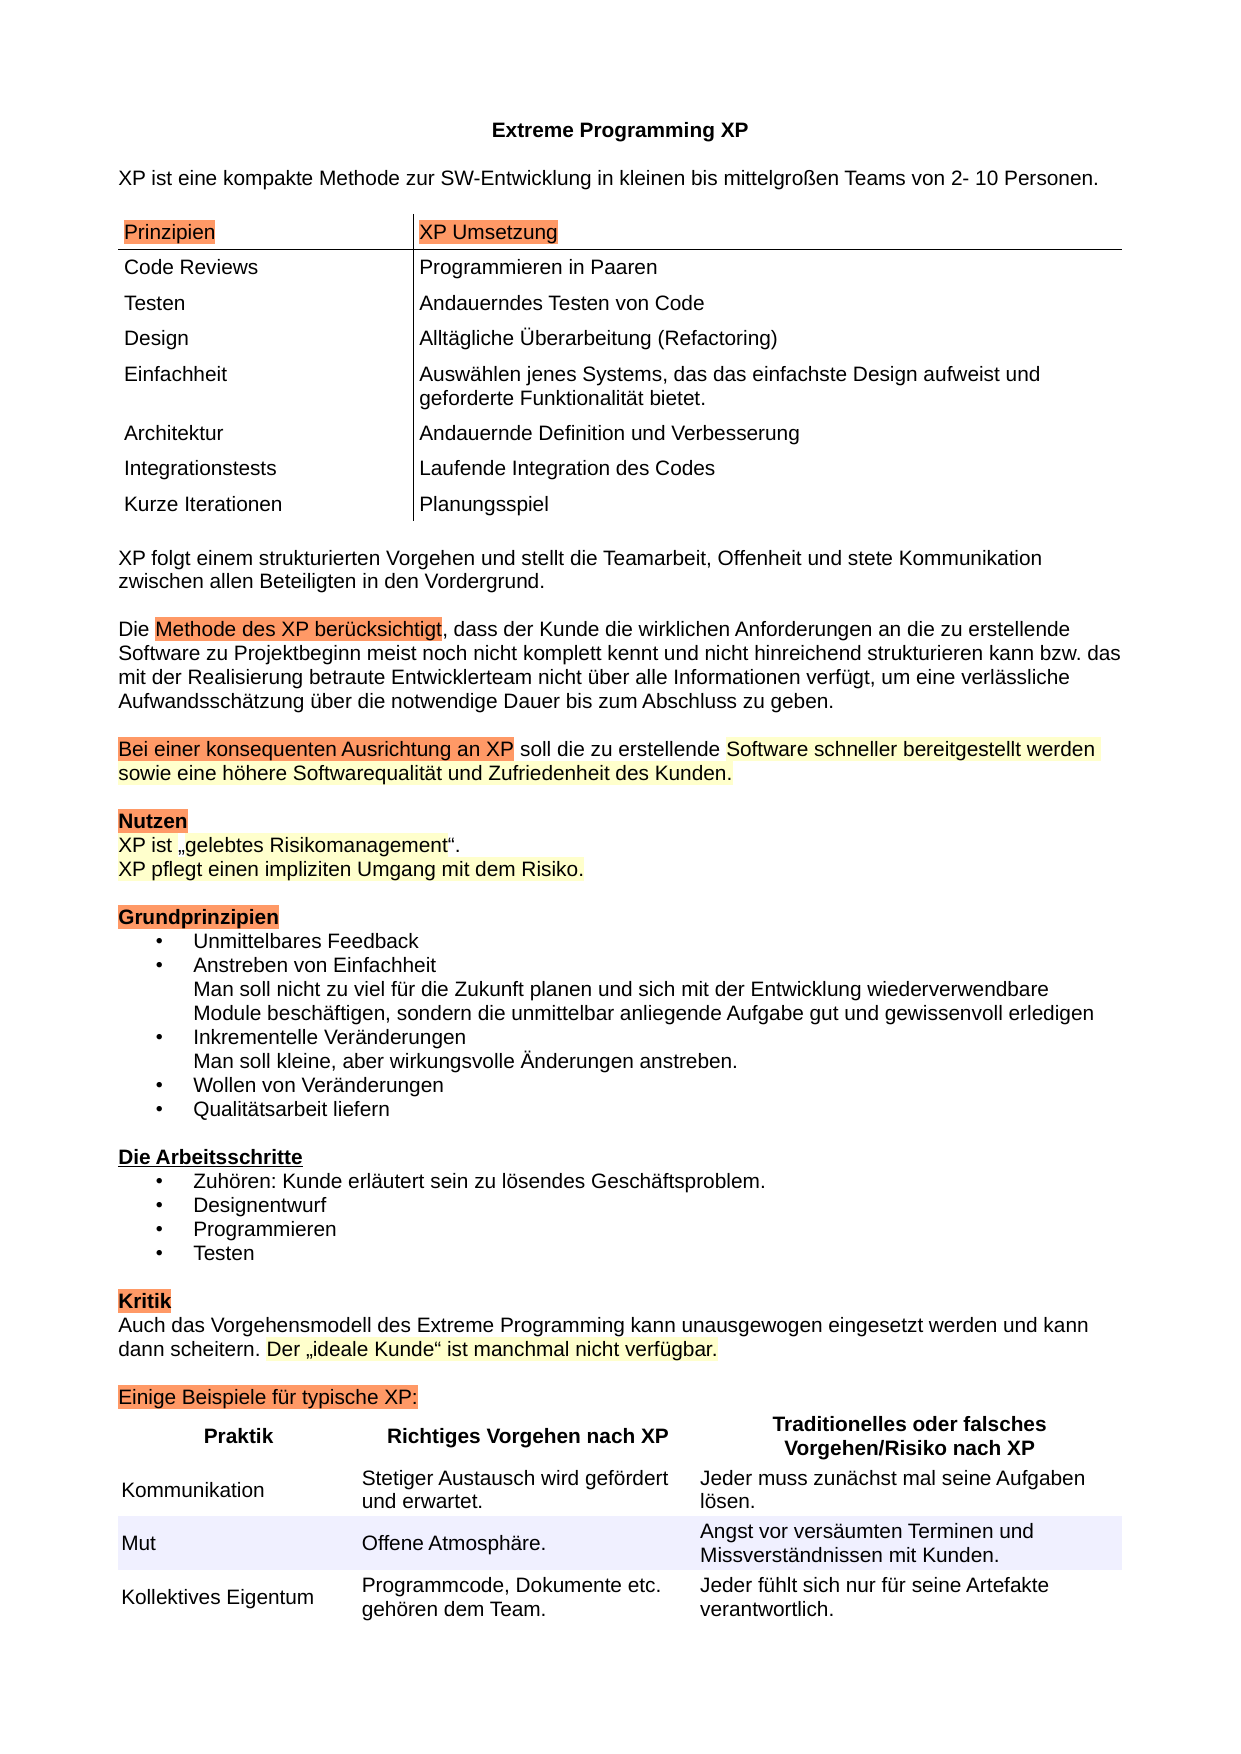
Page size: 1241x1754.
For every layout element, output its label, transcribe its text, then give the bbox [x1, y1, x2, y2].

table_cell Jeder muss zunächst mal seine Aufgaben lösen. [697, 1463, 1122, 1516]
table_header XP Umsetzung [414, 214, 1122, 249]
table_cell Architektur [118, 415, 413, 451]
table_cell Laufende Integration des Codes [414, 451, 1122, 486]
table_cell Testen [118, 285, 413, 320]
list Programmieren [156, 1217, 1122, 1241]
table_cell Mut [118, 1516, 359, 1570]
table_cell Alltägliche Überarbeitung (Refactoring) [414, 320, 1122, 356]
text XP ist „gelebtes Risikomanagement“. [118, 833, 1122, 857]
table_cell Andauernde Definition und Verbesserung [414, 415, 1122, 451]
text Extreme Programming XP [118, 118, 1122, 142]
table_cell Integrationstests [118, 451, 413, 486]
subtitle Nutzen [118, 809, 1122, 833]
list Testen [156, 1241, 1122, 1265]
list Zuhören: Kunde erläutert sein zu lösendes Geschäftsproblem. [156, 1169, 1122, 1193]
table_cell Design [118, 320, 413, 356]
table_header Traditionelles oder falsches Vorgehen/Risiko nach XP [697, 1409, 1122, 1462]
list Wollen von Veränderungen [156, 1073, 1122, 1097]
list Designentwurf [156, 1193, 1122, 1217]
subtitle Kritik [118, 1289, 1122, 1313]
table_cell Planungsspiel [414, 486, 1122, 521]
table_header Praktik [118, 1409, 359, 1462]
table_cell Angst vor versäumten Terminen und Missverständnissen mit Kunden. [697, 1516, 1122, 1570]
table_cell Kurze Iterationen [118, 486, 413, 521]
list Inkrementelle Veränderungen Man soll kleine, aber wirkungsvolle Änderungen anstreben. [156, 1025, 1122, 1073]
text Einige Beispiele für typische XP: [118, 1385, 1122, 1409]
list Anstreben von Einfachheit Man soll nicht zu viel für die Zukunft planen und sich mit der Entwicklung wiederverwendbare Module beschäftigen, sondern die unmittelbar anliegende Aufgabe gut und gewissenvoll erledigen [156, 953, 1122, 1025]
table_cell Programmieren in Paaren [414, 250, 1122, 285]
text Die Methode des XP berücksichtigt, dass der Kunde die wirklichen Anforderungen an die zu erstellende Software zu Projektbeginn meist noch nicht komplett kennt und nicht hinreichend strukturieren kann bzw. das mit der Realisierung betraute Entwicklerteam nicht über alle Informationen verfügt, um eine verlässliche Aufwandsschätzung über die notwendige Dauer bis zum Abschluss zu geben. [118, 617, 1122, 713]
table_cell Einfachheit [118, 356, 413, 415]
table_cell Programmcode, Dokumente etc. gehören dem Team. [359, 1570, 697, 1624]
table_cell Auswählen jenes Systems, das das einfachste Design aufweist und geforderte Funktionalität bietet. [414, 356, 1122, 415]
text XP pflegt einen impliziten Umgang mit dem Risiko. [118, 857, 1122, 881]
text XP ist eine kompakte Methode zur SW-Entwicklung in kleinen bis mittelgroßen Teams von 2- 10 Personen. [118, 166, 1122, 190]
list Unmittelbares Feedback [156, 929, 1122, 953]
text XP folgt einem strukturierten Vorgehen und stellt die Teamarbeit, Offenheit und stete Kommunikation zwischen allen Beteiligten in den Vordergrund. [118, 545, 1122, 593]
table_cell Kollektives Eigentum [118, 1570, 359, 1624]
table_cell Kommunikation [118, 1463, 359, 1516]
table_header Richtiges Vorgehen nach XP [359, 1409, 697, 1462]
text Auch das Vorgehensmodell des Extreme Programming kann unausgewogen eingesetzt werden und kann dann scheitern. Der „ideale Kunde“ ist manchmal nicht verfügbar. [118, 1313, 1122, 1361]
table_cell Stetiger Austausch wird gefördert und erwartet. [359, 1463, 697, 1516]
list Qualitätsarbeit liefern [156, 1097, 1122, 1121]
subtitle Die Arbeitsschritte [118, 1145, 1122, 1169]
table_cell Jeder fühlt sich nur für seine Artefakte verantwortlich. [697, 1570, 1122, 1624]
table_header Prinzipien [118, 214, 413, 249]
subtitle Grundprinzipien [118, 905, 1122, 929]
table_cell Code Reviews [118, 250, 413, 285]
table_cell Andauerndes Testen von Code [414, 285, 1122, 320]
text Bei einer konsequenten Ausrichtung an XP soll die zu erstellende Software schneller bereitgestellt werden sowie eine höhere Softwarequalität und Zufriedenheit des Kunden. [118, 737, 1122, 785]
table_cell Offene Atmosphäre. [359, 1516, 697, 1570]
